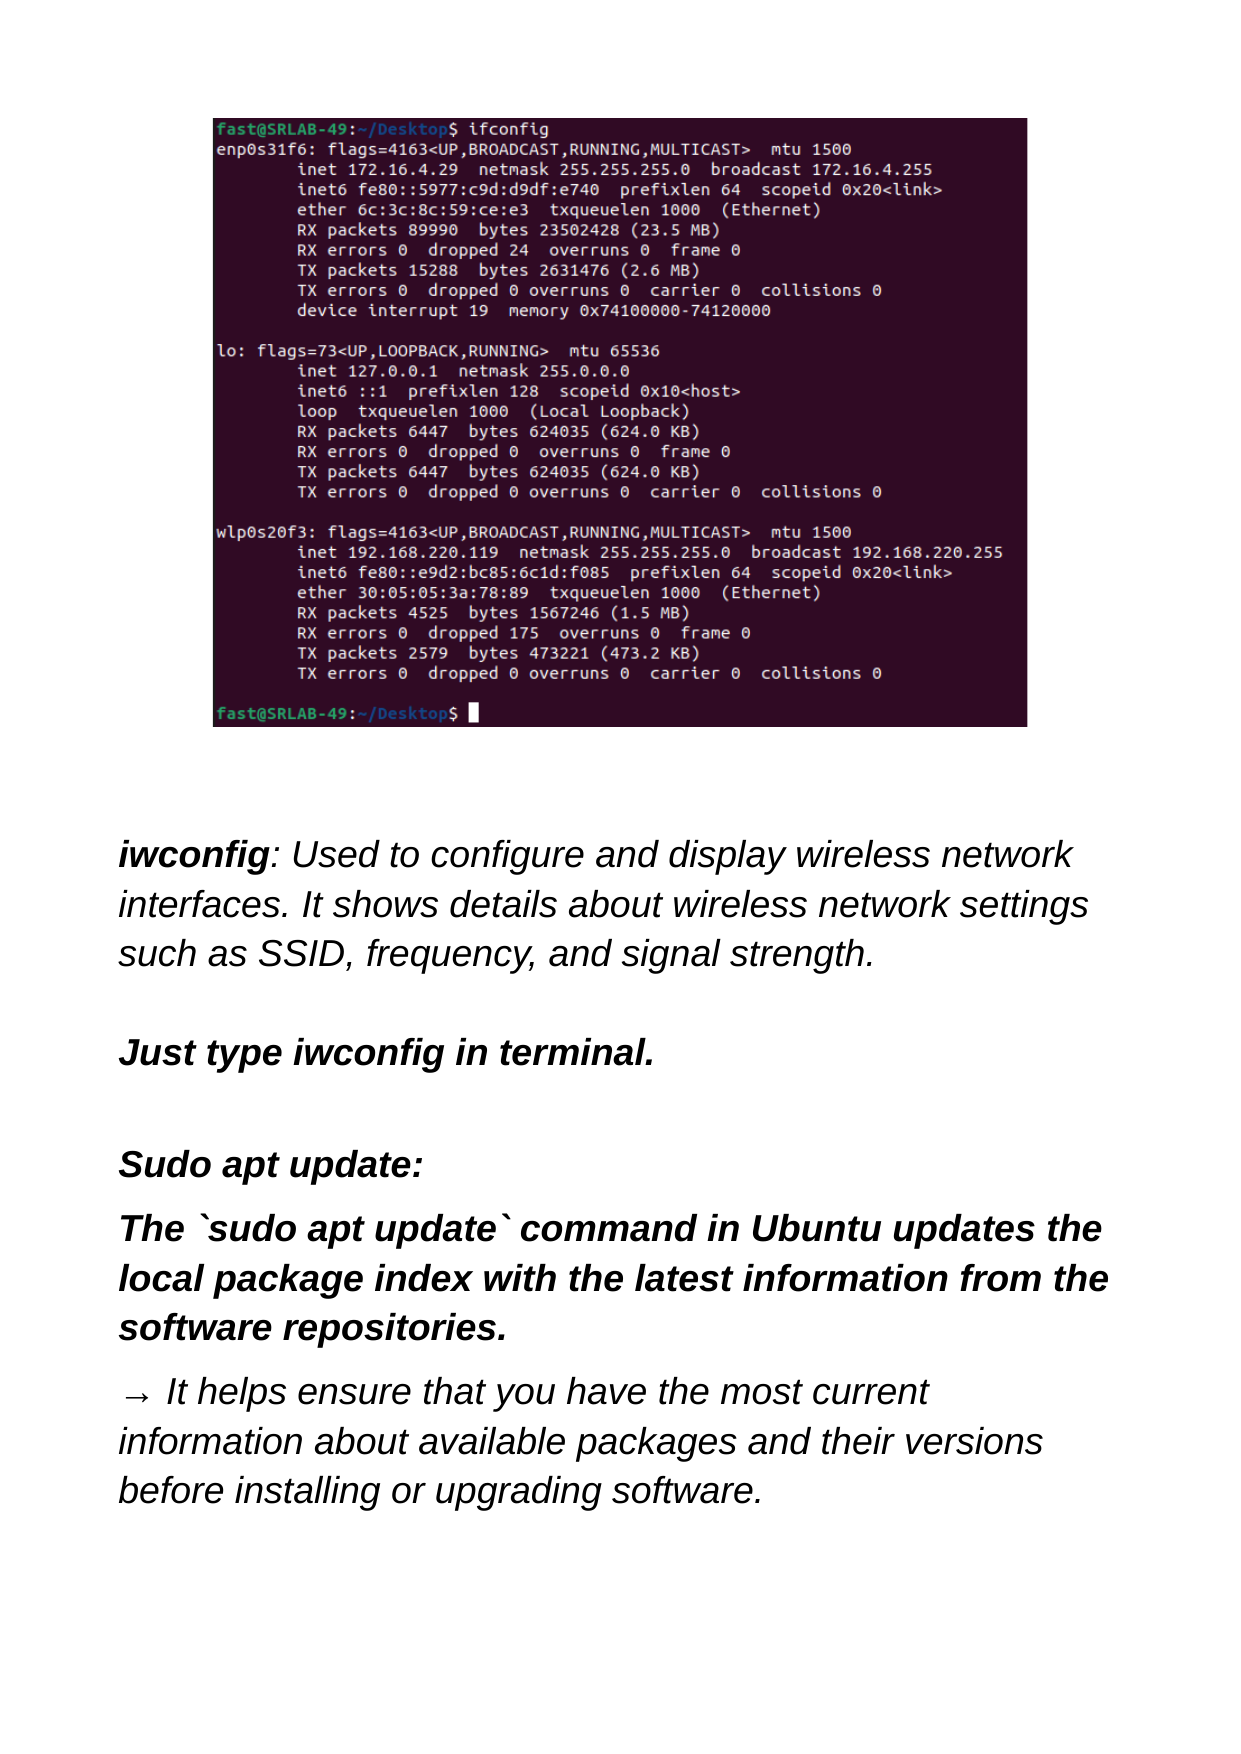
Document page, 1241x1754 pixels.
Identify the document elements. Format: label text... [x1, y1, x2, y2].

text The `sudo apt update` command in Ubuntu updates the local package index with the latest information from the software repositories. [118, 1206, 1122, 1348]
text → It helps ensure that you have the most current information about available packages and their versions before installing or upgrading software. [118, 1369, 1122, 1512]
picture [212, 118, 1028, 727]
text Sudo apt update: [118, 1142, 1122, 1185]
text iwconfig: Used to configure and display wireless network interfaces. It shows details about wireless network settings such as SSID, frequency, and signal strength. Just type iwconfig in terminal. [118, 118, 1122, 1074]
